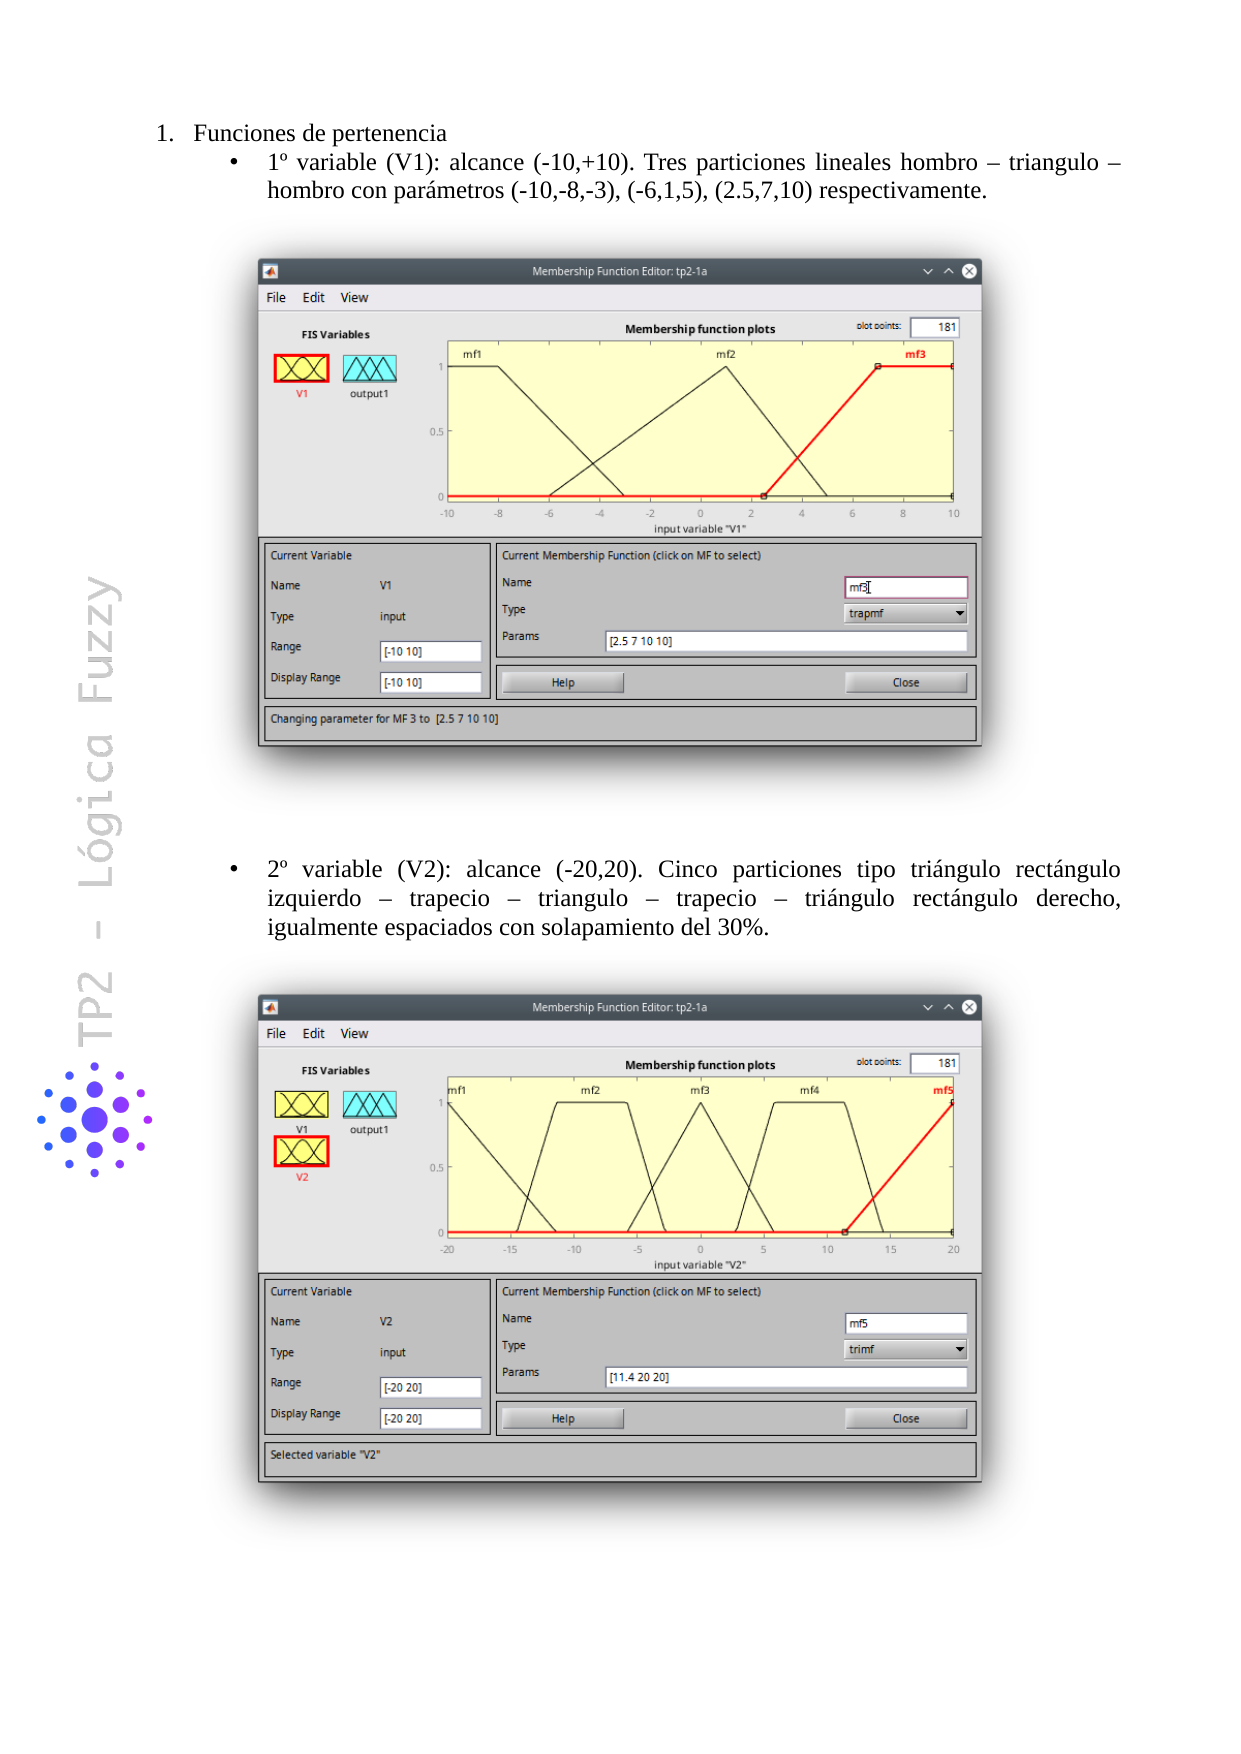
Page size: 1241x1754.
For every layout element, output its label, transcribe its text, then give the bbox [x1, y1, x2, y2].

list Funciones de pertenencia [156, 118, 1122, 147]
list 1º variable (V1): alcance (-10,+10). Tres particiones lineales hombro – triangulo – hombro con parámetros (-10,-8,-3), (-6,1,5), (2.5,7,10) respectivamente. [229, 147, 1122, 204]
picture [0, 0, 1241, 1754]
list 2º variable (V2): alcance (-20,20). Cinco particiones tipo triángulo rectángulo izquierdo – trapecio – triangulo – trapecio – triángulo rectángulo derecho, igualmente espaciados con solapamiento del 30%. [229, 854, 1122, 940]
